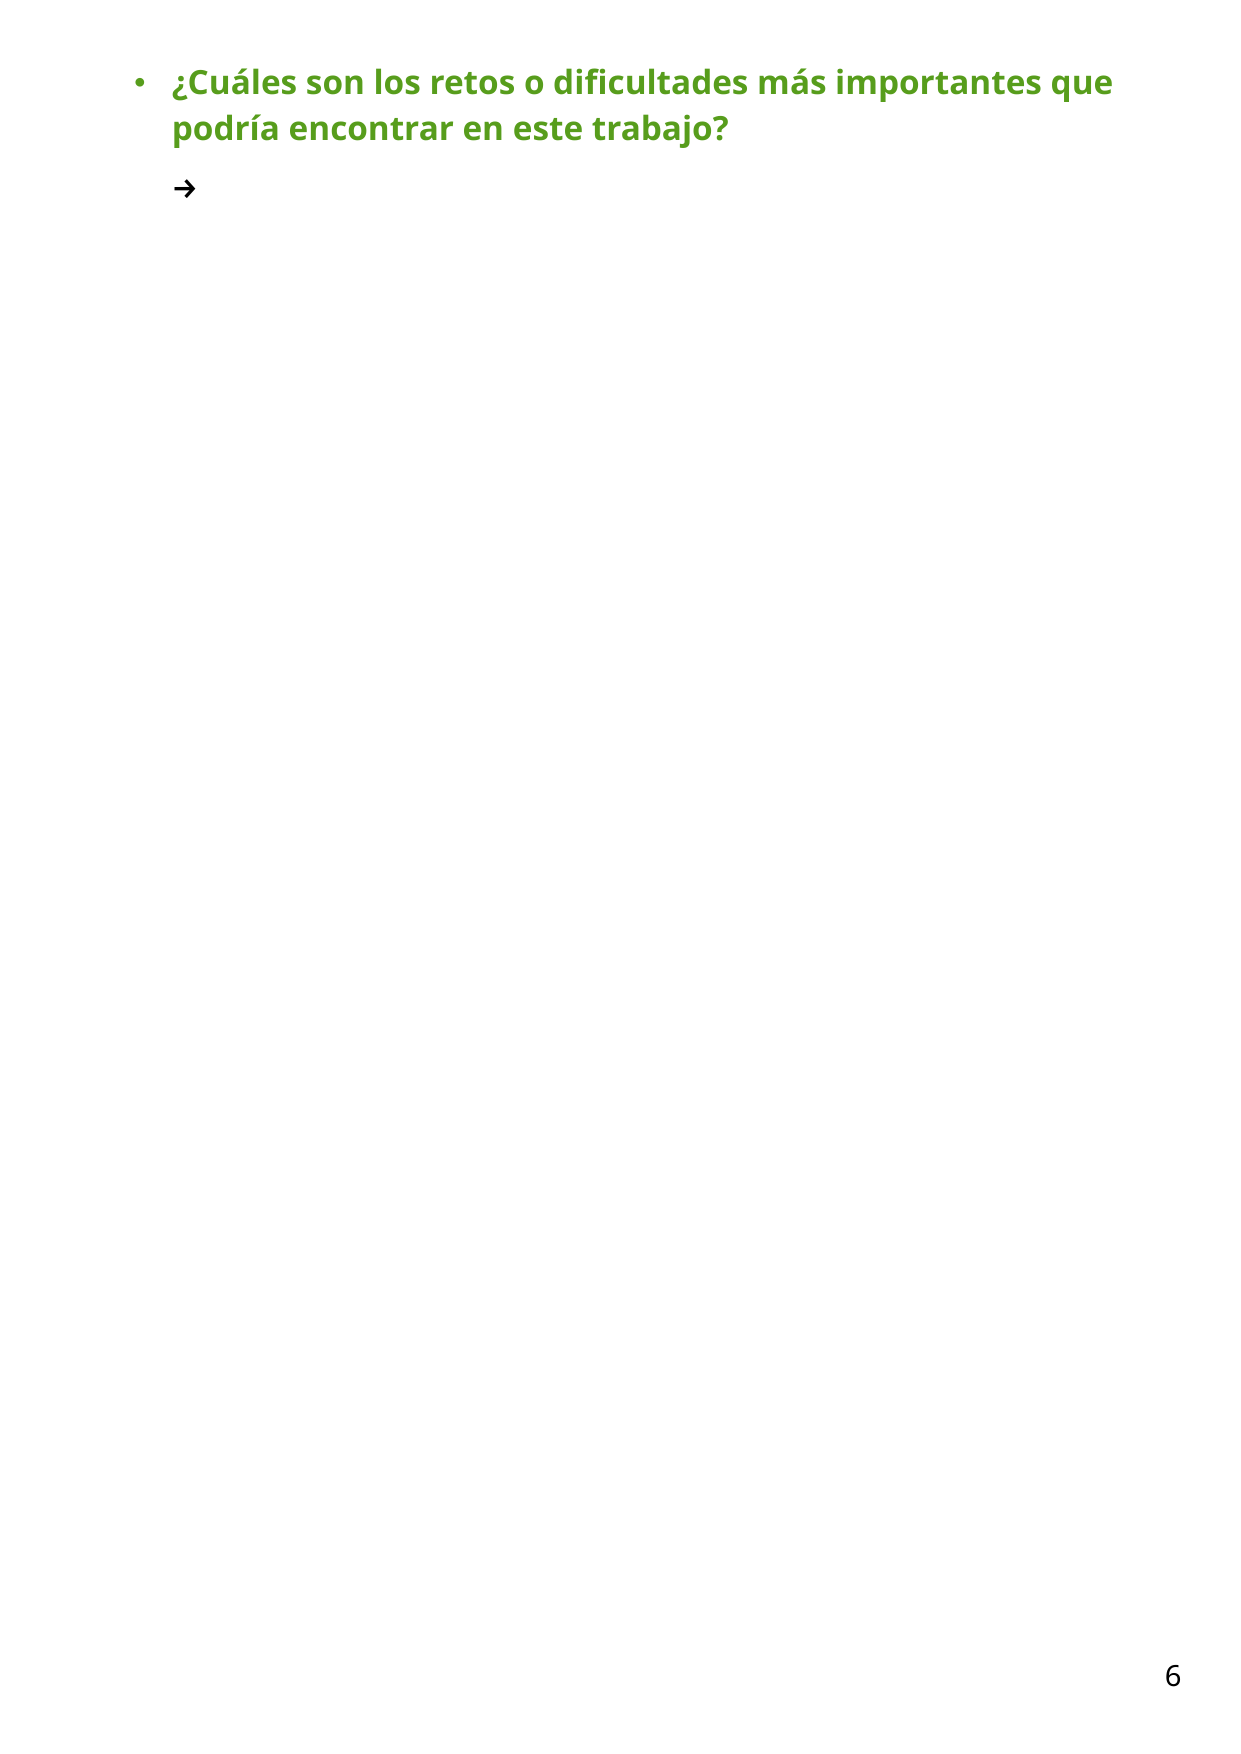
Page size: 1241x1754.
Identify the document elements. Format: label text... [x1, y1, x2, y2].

list ¿Cuáles son los retos o dificultades más importantes que podría encontrar en este trabajo? [134, 59, 1181, 150]
